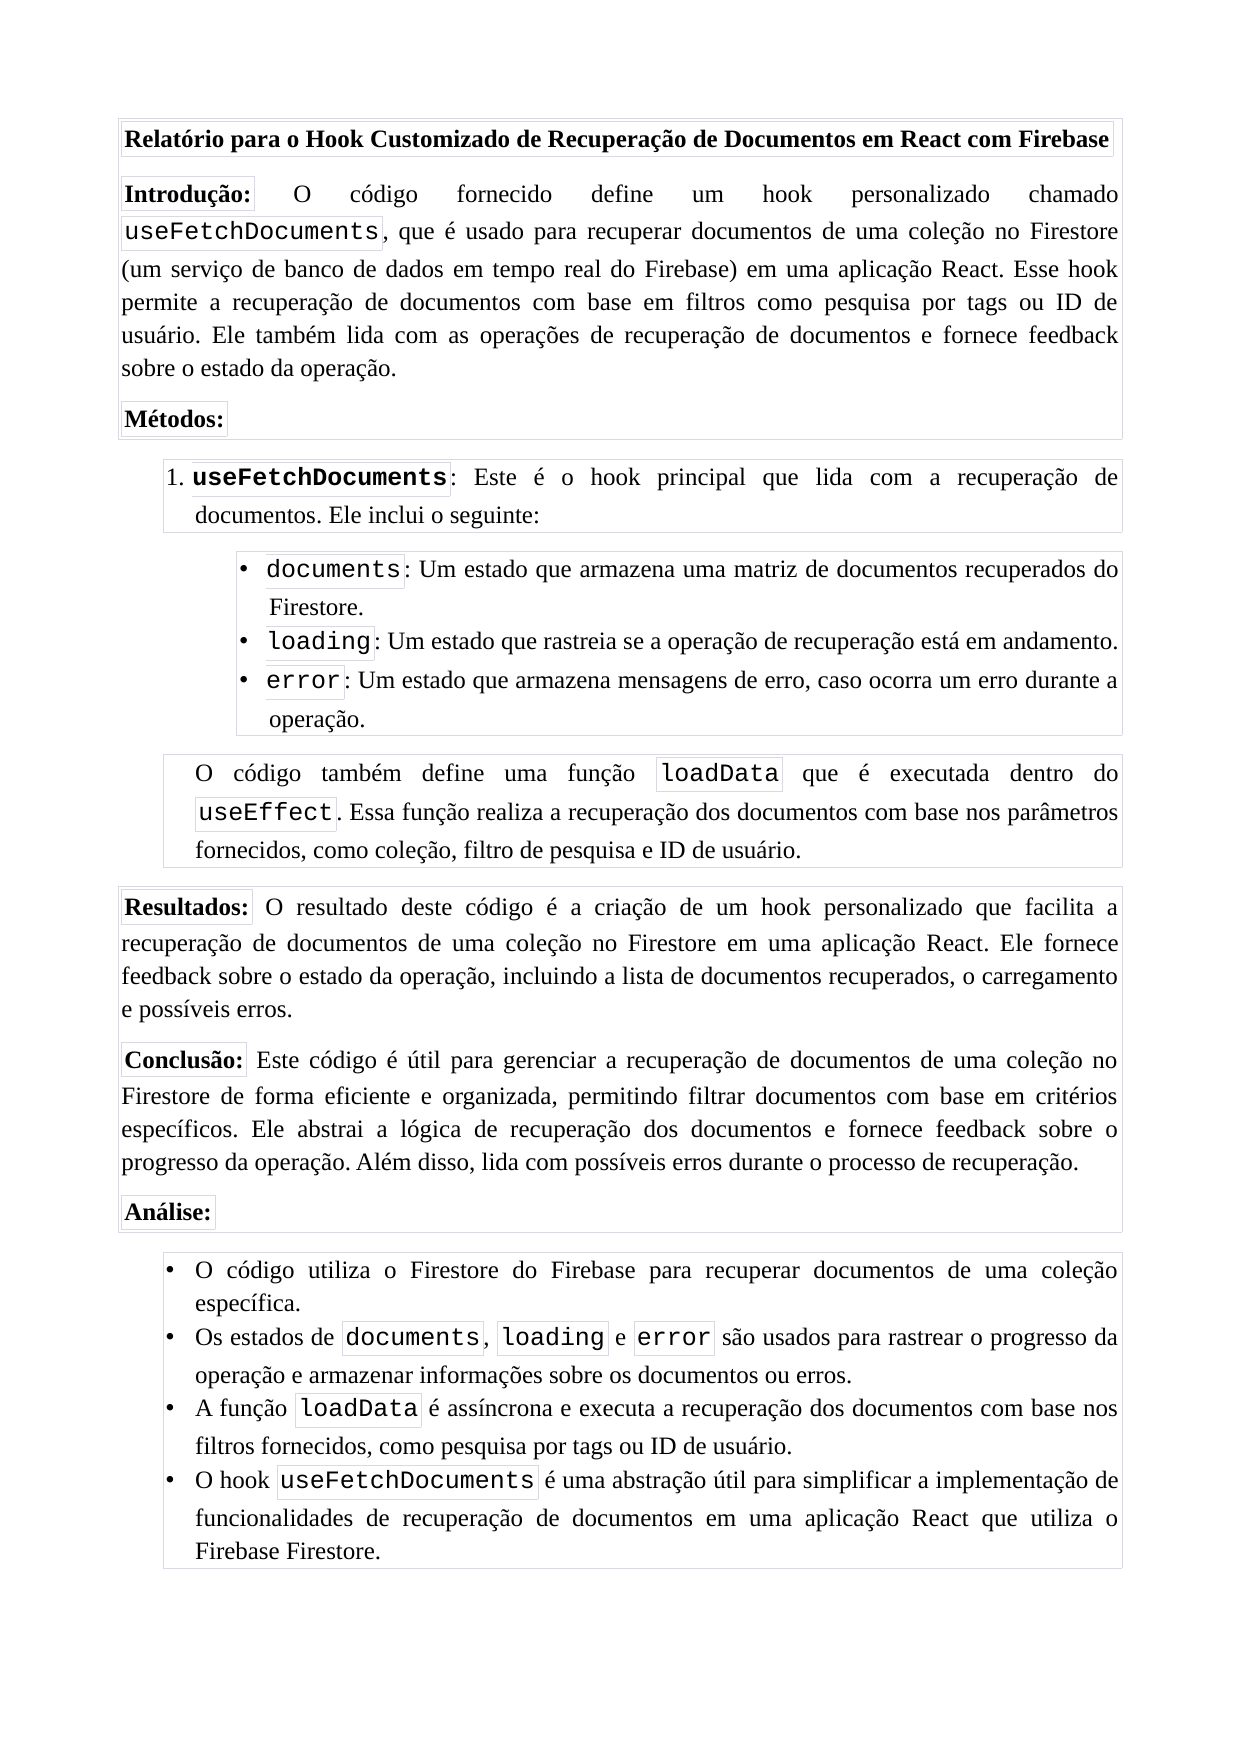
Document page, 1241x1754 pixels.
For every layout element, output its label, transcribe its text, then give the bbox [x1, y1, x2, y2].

list Os estados de documents, loading e error são usados para rastrear o progresso da operação e armazenar informações sobre os documentos ou erros. [164, 1318, 1122, 1388]
text Introdução: O código fornecido define um hook personalizado chamado useFetchDocuments, que é usado para recuperar documentos de uma coleção no Firestore (um serviço de banco de dados em tempo real do Firebase) em uma aplicação React. Esse hook permite a recuperação de documentos com base em filtros como pesquisa por tags ou ID de usuário. Ele também lida com as operações de recuperação de documentos e fornece feedback sobre o estado da operação. [119, 173, 1122, 382]
list useFetchDocuments: Este é o hook principal que lida com a recuperação de documentos. Ele inclui o seguinte: [164, 460, 1122, 532]
text Relatório para o Hook Customizado de Recuperação de Documentos em React com Firebase [119, 119, 1122, 156]
list O código também define uma função loadData que é executada dentro do useEffect. Essa função realiza a recuperação dos documentos com base nos parâmetros fornecidos, como coleção, filtro de pesquisa e ID de usuário. [164, 755, 1122, 867]
text Resultados: O resultado deste código é a criação de um hook personalizado que facilita a recuperação de documentos de uma coleção no Firestore em uma aplicação React. Ele fornece feedback sobre o estado da operação, incluindo a lista de documentos recuperados, o carregamento e possíveis erros. [119, 887, 1122, 1023]
text Análise: [119, 1191, 1122, 1232]
list documents: Um estado que armazena uma matriz de documentos recuperados do Firestore. [237, 552, 1122, 621]
list loading: Um estado que rastreia se a operação de recuperação está em andamento. [237, 622, 1122, 660]
list O hook useFetchDocuments é uma abstração útil para simplificar a implementação de funcionalidades de recuperação de documentos em uma aplicação React que utiliza o Firebase Firestore. [164, 1461, 1122, 1568]
text Métodos: [119, 398, 1122, 439]
list error: Um estado que armazena mensagens de erro, caso ocorra um erro durante a operação. [237, 662, 1122, 735]
list A função loadData é assíncrona e executa a recuperação dos documentos com base nos filtros fornecidos, como pesquisa por tags ou ID de usuário. [164, 1390, 1122, 1460]
text Conclusão: Este código é útil para gerenciar a recuperação de documentos de uma coleção no Firestore de forma eficiente e organizada, permitindo filtrar documentos com base em critérios específicos. Ele abstrai a lógica de recuperação dos documentos e fornece feedback sobre o progresso da operação. Além disso, lida com possíveis erros durante o processo de recuperação. [119, 1039, 1122, 1176]
list O código utiliza o Firestore do Firebase para recuperar documentos de uma coleção específica. [164, 1253, 1122, 1317]
